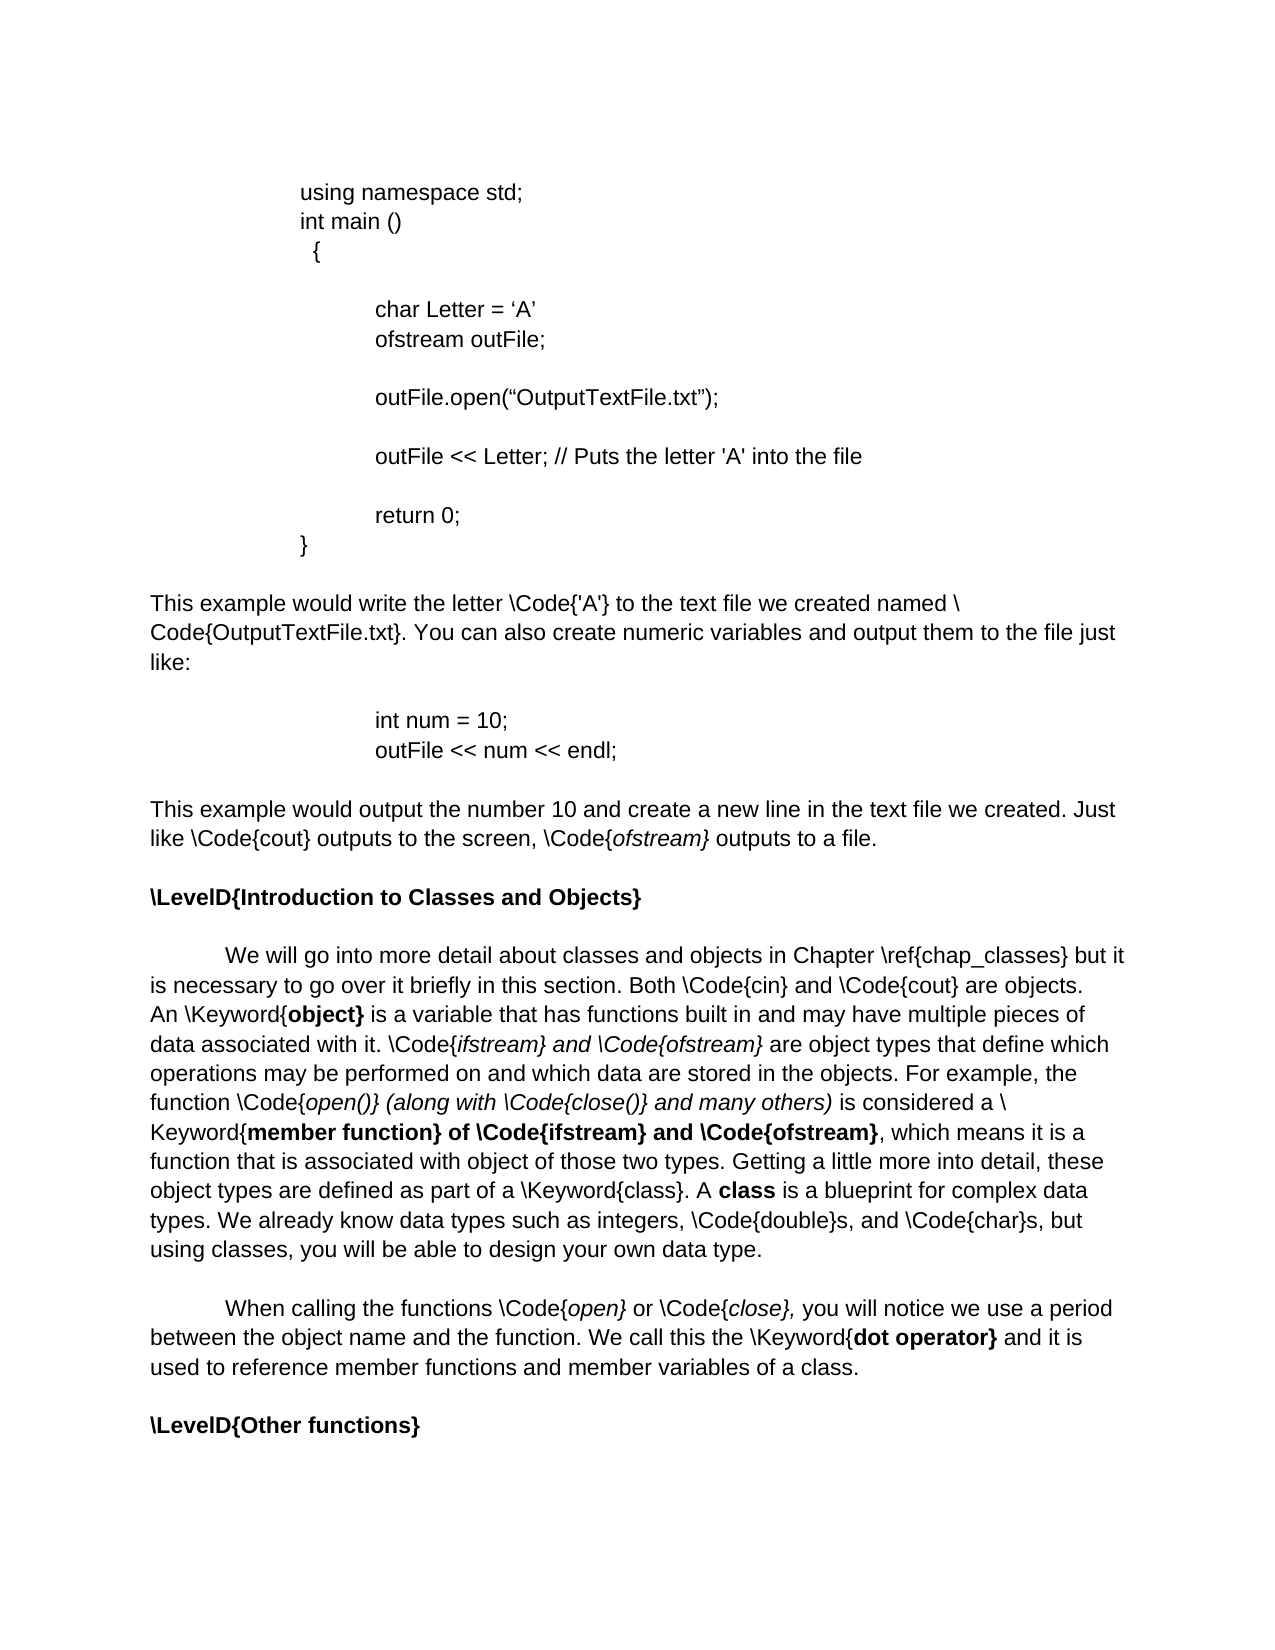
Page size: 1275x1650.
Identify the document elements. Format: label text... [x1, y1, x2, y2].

text This example would output the number 10 and create a new line in the text file we created. Just like \Code{cout} outputs to the screen, \Code{ofstream} outputs to a file. [150, 796, 1125, 851]
text outFile << num << endl; [300, 737, 1125, 763]
text outFile.open(“OutputTextFile.txt”); [300, 385, 1125, 411]
text char Letter = ‘A’ [300, 297, 1125, 322]
text This example would write the letter \Code{'A'} to the text file we created named \Code{OutputTextFile.txt}. You can also create numeric variables and output them to the file just like: [150, 591, 1125, 675]
text } [150, 532, 1125, 557]
text When calling the functions \Code{open} or \Code{close}, you will notice we use a period between the object name and the function. We call this the \Keyword{dot operator} and it is used to reference member functions and member variables of a class. [150, 1296, 1125, 1380]
text \LevelD{Introduction to Classes and Objects} [150, 884, 1125, 910]
text \LevelD{Other functions} [150, 1413, 1125, 1439]
text We will go into more detail about classes and objects in Chapter \ref{chap_classes} but it is necessary to go over it briefly in this section. Both \Code{cin} and \Code{cout} are objects. An \Keyword{object} is a variable that has functions built in and may have multiple pieces of data associated with it. \Code{ifstream} and \Code{ofstream} are object types that define which operations may be performed on and which data are stored in the objects. For example, the function \Code{open()} (along with \Code{close()} and many others) is considered a \Keyword{member function} of \Code{ifstream} and \Code{ofstream}, which means it is a function that is associated with object of those two types. Getting a little more into detail, these object types are defined as part of a \Keyword{class}. A class is a blueprint for complex data types. We already know data types such as integers, \Code{double}s, and \Code{char}s, but using classes, you will be able to design your own data type. [150, 943, 1125, 1262]
text int num = 10; [300, 708, 1125, 734]
text outFile << Letter; // Puts the letter 'A' into the file [300, 444, 1125, 469]
text return 0; [375, 502, 1125, 528]
text int main () [225, 209, 1125, 234]
text ofstream outFile; [300, 326, 1125, 352]
text using namespace std; [225, 179, 1125, 205]
text { [150, 238, 1125, 264]
